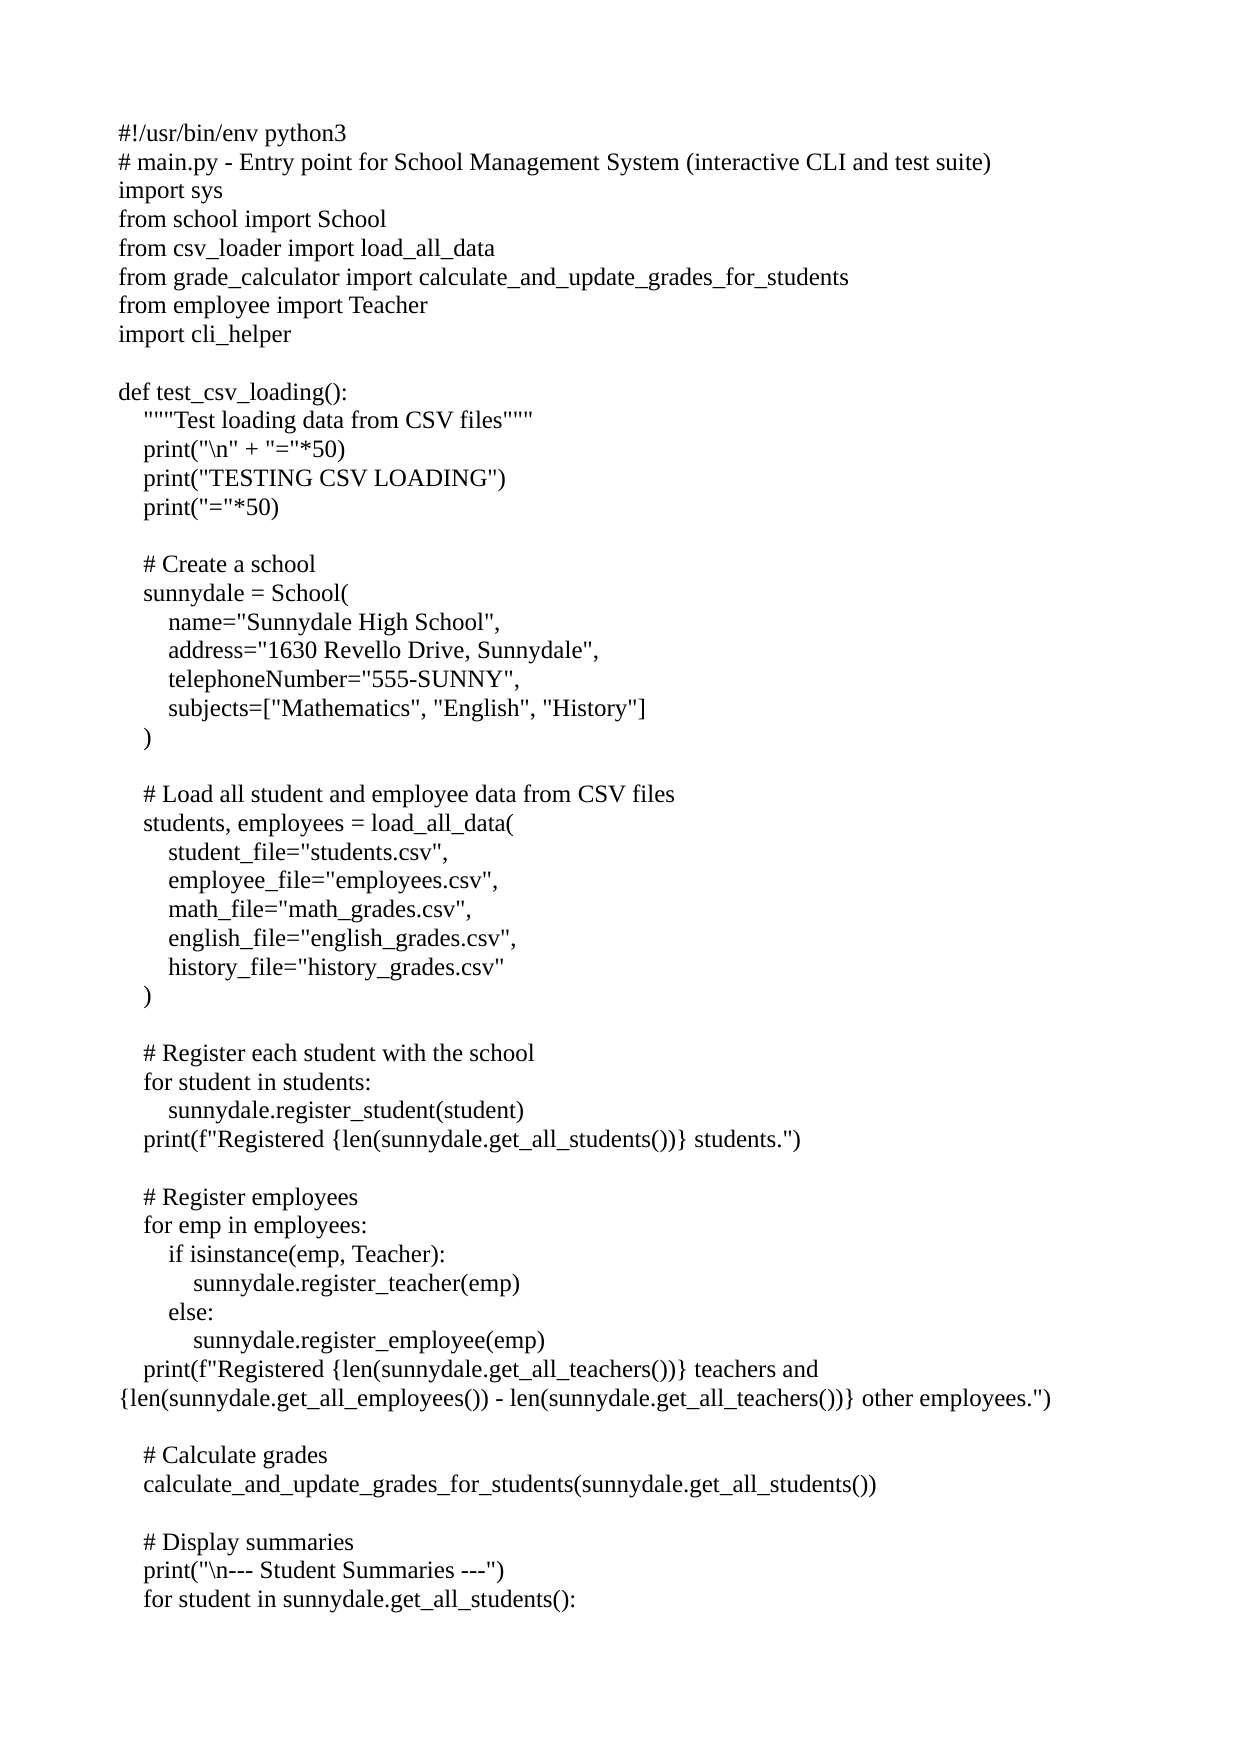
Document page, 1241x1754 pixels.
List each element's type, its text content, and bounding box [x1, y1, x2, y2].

text def test_csv_loading(): [118, 377, 1122, 406]
text # Calculate grades [118, 1441, 1122, 1469]
text from grade_calculator import calculate_and_update_grades_for_students [118, 262, 1122, 291]
text history_file="history_grades.csv" [118, 952, 1122, 981]
text print("="*50) [118, 492, 1122, 521]
text print("\n" + "="*50) [118, 434, 1122, 463]
text calculate_and_update_grades_for_students(sunnydale.get_all_students()) [118, 1469, 1122, 1498]
text sunnydale.register_employee(emp) [118, 1326, 1122, 1354]
text address="1630 Revello Drive, Sunnydale", [118, 636, 1122, 664]
text math_file="math_grades.csv", [118, 894, 1122, 923]
text for emp in employees: [118, 1211, 1122, 1239]
text print(f"Registered {len(sunnydale.get_all_teachers())} teachers and {len(sunnydale.get_all_employees()) - len(sunnydale.get_all_teachers())} other employees.") [118, 1354, 1122, 1412]
text print("TESTING CSV LOADING") [118, 463, 1122, 492]
text print("\n--- Student Summaries ---") [118, 1556, 1122, 1584]
text students, employees = load_all_data( [118, 808, 1122, 837]
text english_file="english_grades.csv", [118, 923, 1122, 952]
text import sys [118, 176, 1122, 204]
text """Test loading data from CSV files""" [118, 406, 1122, 434]
text #!/usr/bin/env python3 [118, 118, 1122, 147]
text student_file="students.csv", [118, 837, 1122, 866]
text from school import School [118, 204, 1122, 233]
text ) [118, 722, 1122, 751]
text name="Sunnydale High School", [118, 607, 1122, 636]
text ) [118, 981, 1122, 1009]
text if isinstance(emp, Teacher): [118, 1239, 1122, 1268]
text else: [118, 1297, 1122, 1326]
text sunnydale = School( [118, 578, 1122, 607]
text # Create a school [118, 549, 1122, 578]
text subjects=["Mathematics", "English", "History"] [118, 693, 1122, 722]
text import cli_helper [118, 319, 1122, 348]
text # Register each student with the school [118, 1038, 1122, 1067]
text for student in students: [118, 1067, 1122, 1096]
text sunnydale.register_teacher(emp) [118, 1268, 1122, 1297]
text # Load all student and employee data from CSV files [118, 779, 1122, 808]
text from csv_loader import load_all_data [118, 233, 1122, 262]
text from employee import Teacher [118, 291, 1122, 319]
text # Display summaries [118, 1527, 1122, 1556]
text telephoneNumber="555-SUNNY", [118, 664, 1122, 693]
text # Register employees [118, 1182, 1122, 1211]
text sunnydale.register_student(student) [118, 1096, 1122, 1124]
text # main.py - Entry point for School Management System (interactive CLI and test suite) [118, 147, 1122, 176]
text employee_file="employees.csv", [118, 866, 1122, 894]
text for student in sunnydale.get_all_students(): [118, 1584, 1122, 1613]
text print(f"Registered {len(sunnydale.get_all_students())} students.") [118, 1124, 1122, 1153]
